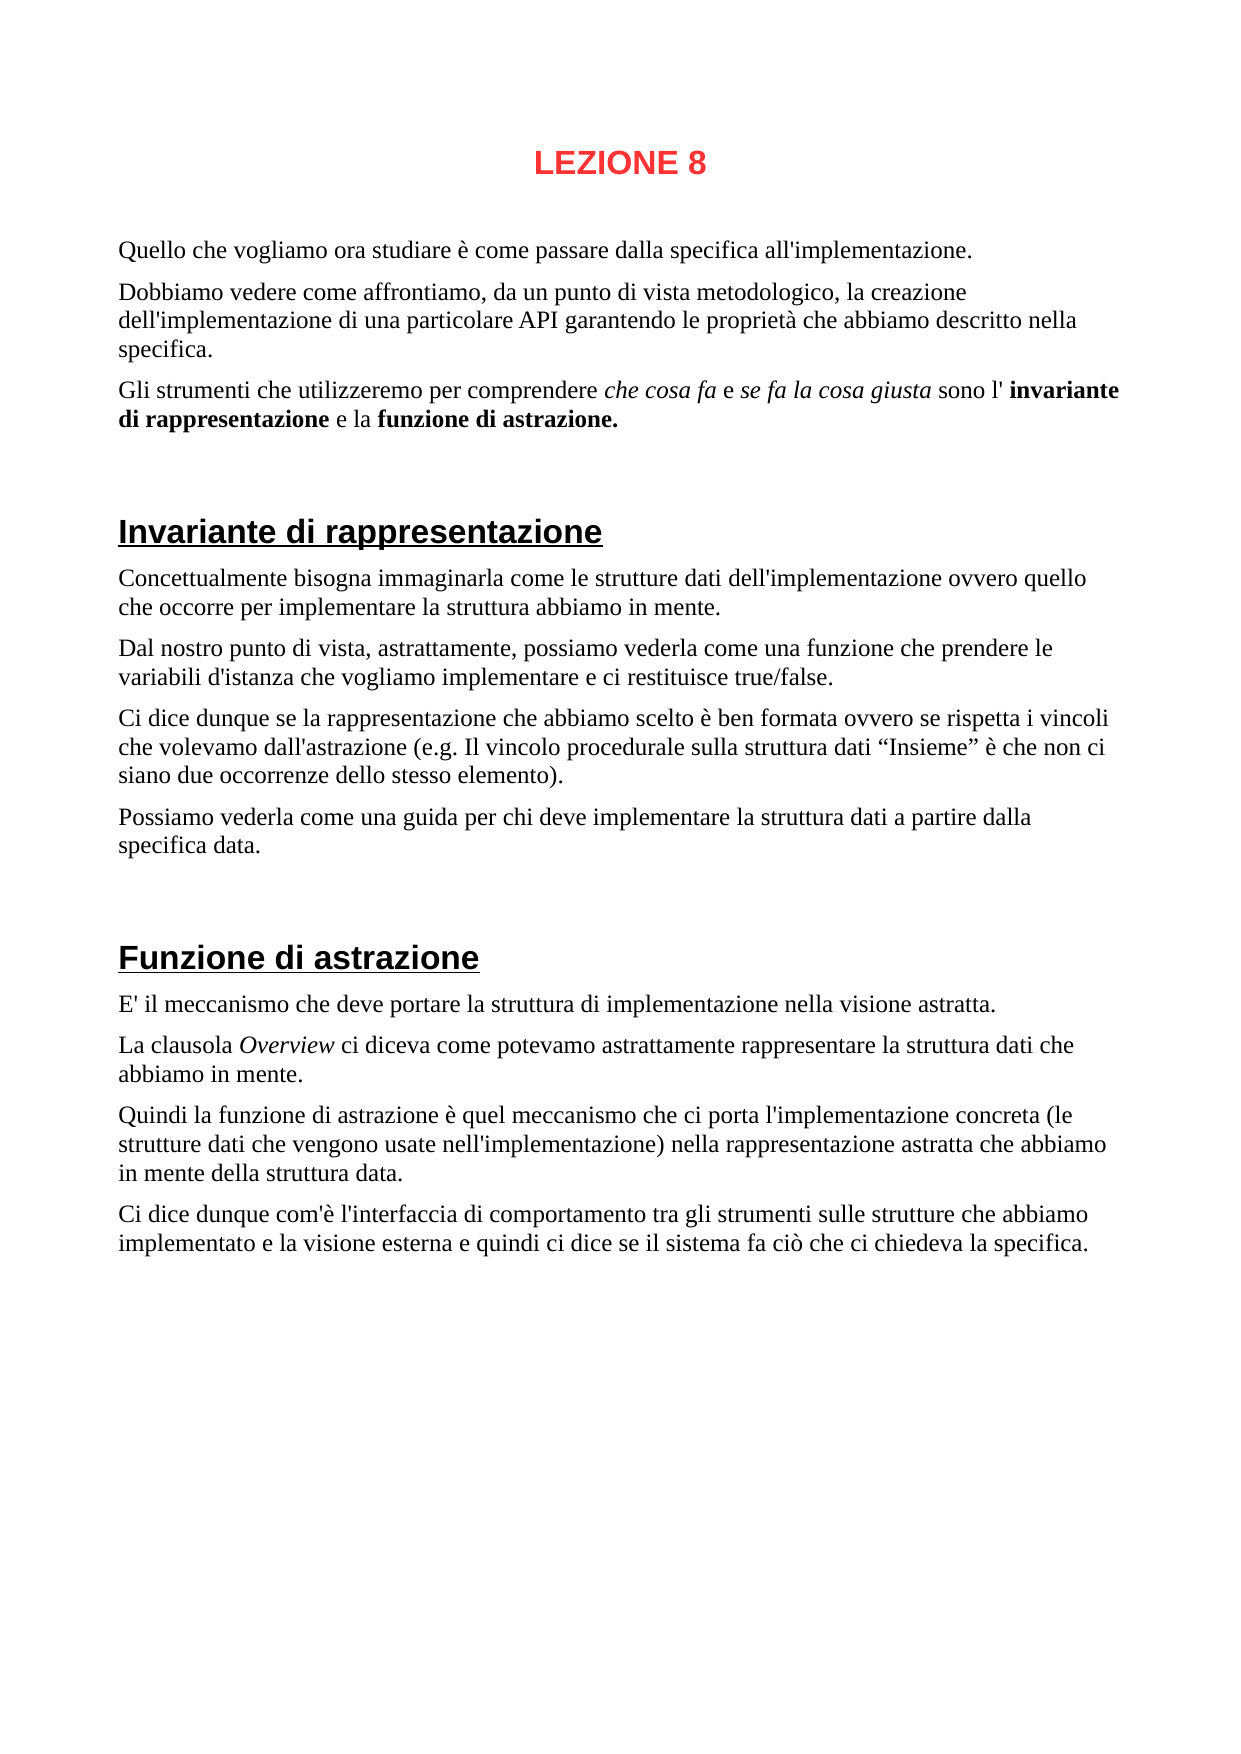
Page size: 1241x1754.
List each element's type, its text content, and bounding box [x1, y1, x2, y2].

text Dal nostro punto di vista, astrattamente, possiamo vederla come una funzione che prendere le variabili d'istanza che vogliamo implementare e ci restituisce true/false. [118, 633, 1122, 690]
text Ci dice dunque se la rappresentazione che abbiamo scelto è ben formata ovvero se rispetta i vincoli che volevamo dall'astrazione (e.g. Il vincolo procedurale sulla struttura dati “Insieme” è che non ci siano due occorrenze dello stesso elemento). [118, 703, 1122, 789]
text Quindi la funzione di astrazione è quel meccanismo che ci porta l'implementazione concreta (le strutture dati che vengono usate nell'implementazione) nella rappresentazione astratta che abbiamo in mente della struttura data. [118, 1100, 1122, 1187]
text Dobbiamo vedere come affrontiamo, da un punto di vista metodologico, la creazione dell'implementazione di una particolare API garantendo le proprietà che abbiamo descritto nella specifica. [118, 277, 1122, 363]
subtitle LEZIONE 8 [118, 143, 1122, 182]
subtitle Funzione di astrazione [118, 938, 1122, 977]
text Ci dice dunque com'è l'interfaccia di comportamento tra gli strumenti sulle strutture che abbiamo implementato e la visione esterna e quindi ci dice se il sistema fa ciò che ci chiedeva la specifica. [118, 1199, 1122, 1257]
text Quello che vogliamo ora studiare è come passare dalla specifica all'implementazione. [118, 236, 1122, 264]
text E' il meccanismo che deve portare la struttura di implementazione nella visione astratta. [118, 989, 1122, 1018]
text Concettualmente bisogna immaginarla come le strutture dati dell'implementazione ovvero quello che occorre per implementare la struttura abbiamo in mente. [118, 563, 1122, 620]
subtitle Invariante di rappresentazione [118, 512, 1122, 550]
text La clausola Overview ci diceva come potevamo astrattamente rappresentare la struttura dati che abbiamo in mente. [118, 1030, 1122, 1088]
text Possiamo vederla come una guida per chi deve implementare la struttura dati a partire dalla specifica data. [118, 802, 1122, 859]
text Gli strumenti che utilizzeremo per comprendere che cosa fa e se fa la cosa giusta sono l' invariante di rappresentazione e la funzione di astrazione. [118, 376, 1122, 433]
